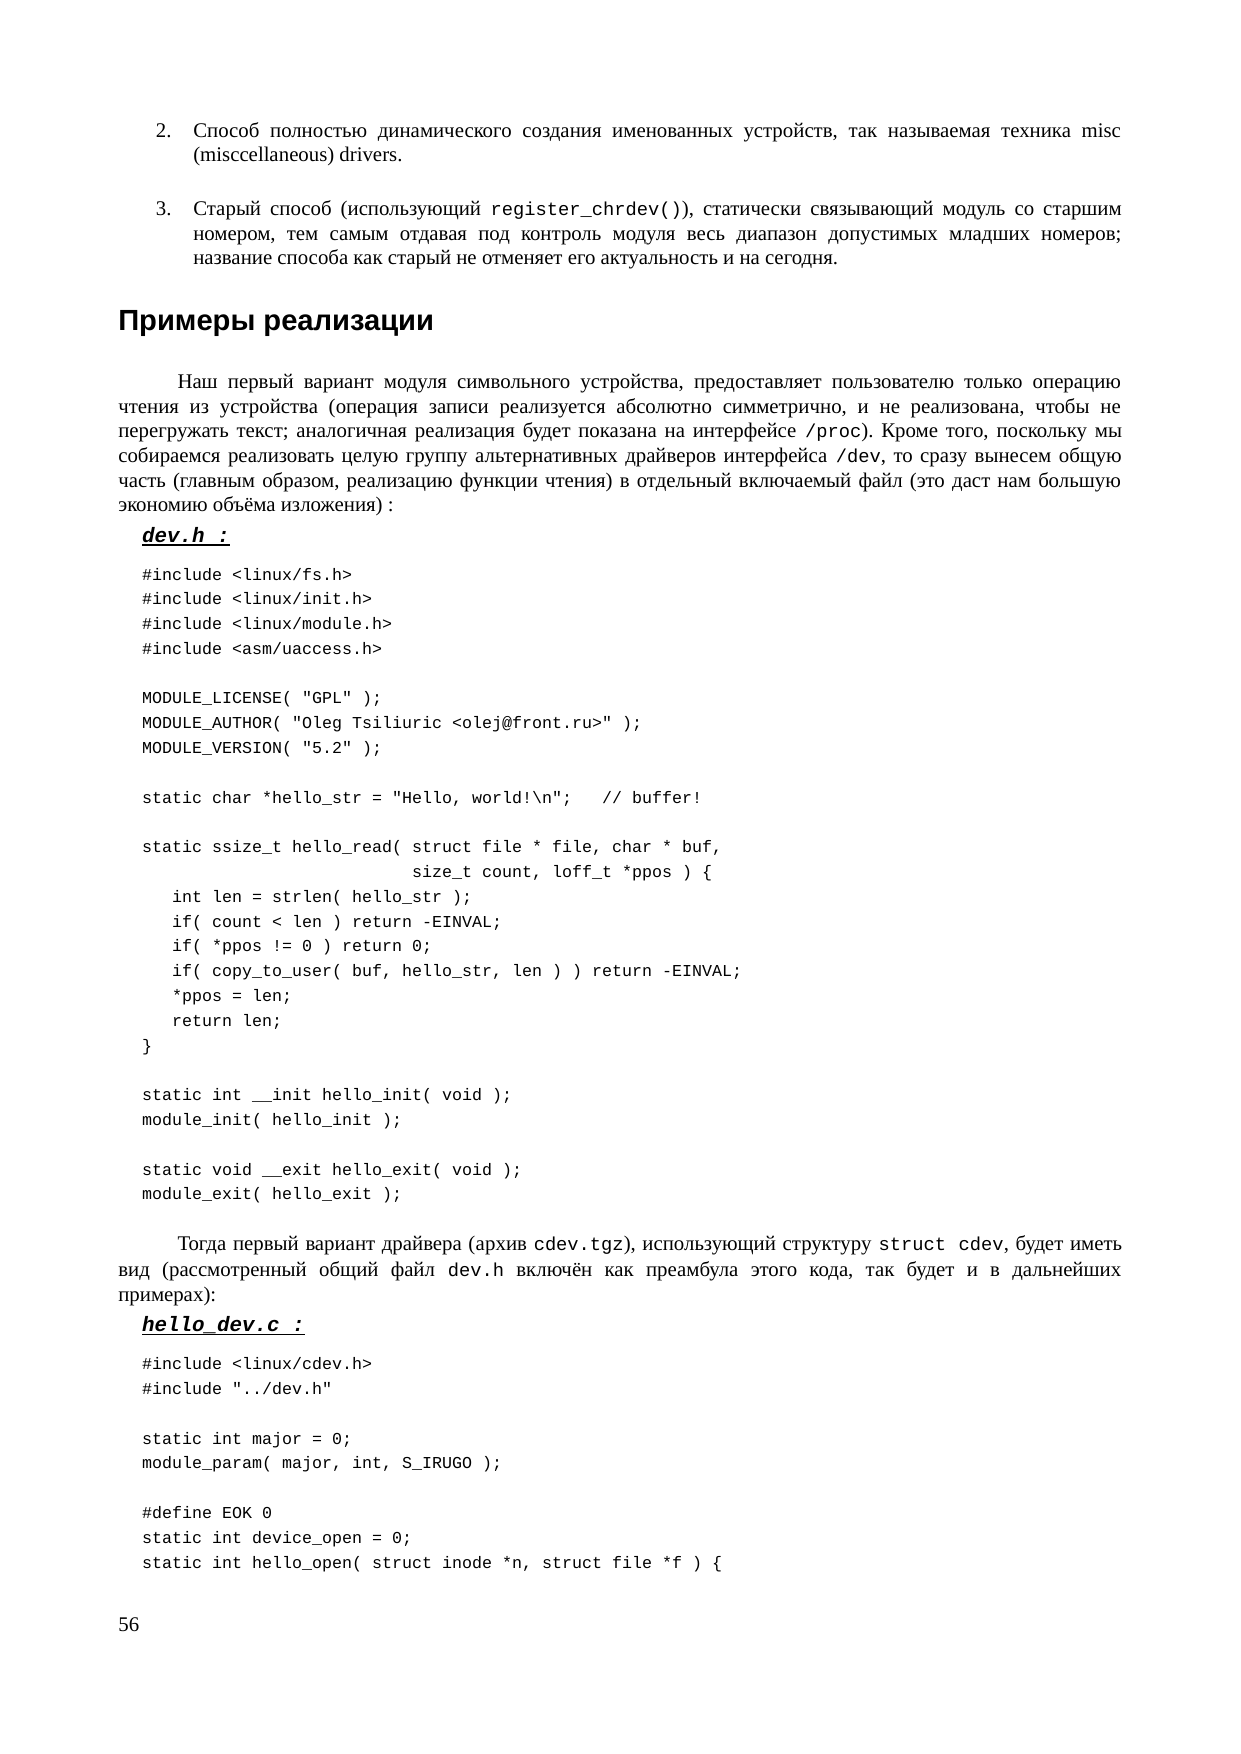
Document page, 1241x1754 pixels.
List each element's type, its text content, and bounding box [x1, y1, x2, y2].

text static int device_open = 0; [142, 1529, 1122, 1548]
text module_init( hello_init ); [142, 1112, 1122, 1130]
text static int major = 0; [142, 1430, 1122, 1449]
text } [142, 1037, 1122, 1056]
text return len; [142, 1012, 1122, 1031]
text if( count < len ) return -EINVAL; [142, 913, 1122, 932]
text MODULE_VERSION( "5.2" ); [142, 740, 1122, 758]
text static int __init hello_init( void ); [142, 1087, 1122, 1106]
list Старый способ (использующий register_chrdev()), статически связывающий модуль со старшим номером, тем самым отдавая под контроль модуля весь диапазон допустимых младших номеров; название способа как старый не отменяет его актуальность и на сегодня. [156, 196, 1122, 269]
text module_exit( hello_exit ); [142, 1186, 1122, 1205]
text Тогда первый вариант драйвера (архив cdev.tgz), использующий структуру struct cdev, будет иметь вид (рассмотренный общий файл dev.h включён как преамбула этого кода, так будет и в дальнейших примерах): [118, 1231, 1122, 1306]
text #include "../dev.h" [142, 1381, 1122, 1399]
list Способ полностью динамического создания именованных устройств, так называемая техника misc (misccellaneous) drivers. [156, 118, 1122, 166]
text static void __exit hello_exit( void ); [142, 1161, 1122, 1180]
text if( copy_to_user( buf, hello_str, len ) ) return -EINVAL; [142, 963, 1122, 982]
text int len = strlen( hello_str ); [142, 888, 1122, 907]
text #include <asm/uaccess.h> [142, 641, 1122, 659]
text module_param( major, int, S_IRUGO ); [142, 1455, 1122, 1474]
text #include <linux/init.h> [142, 591, 1122, 610]
subtitle Примеры реализации [118, 303, 1122, 336]
text static int hello_open( struct inode *n, struct file *f ) { [142, 1554, 1122, 1573]
text MODULE_AUTHOR( "Oleg Tsiliuric <olej@front.ru>" ); [142, 715, 1122, 734]
text size_t count, loff_t *ppos ) { [142, 864, 1122, 882]
text if( *ppos != 0 ) return 0; [142, 938, 1122, 957]
text static char *hello_str = "Hello, world!\n"; // buffer! [142, 789, 1122, 808]
text #include <linux/cdev.h> [142, 1356, 1122, 1375]
text #include <linux/fs.h> [142, 566, 1122, 585]
text MODULE_LICENSE( "GPL" ); [142, 690, 1122, 709]
text #include <linux/module.h> [142, 616, 1122, 634]
text *ppos = len; [142, 988, 1122, 1006]
text Наш первый вариант модуля символьного устройства, предоставляет пользователю только операцию чтения из устройства (операция записи реализуется абсолютно симметрично, и не реализована, чтобы не перегружать текст; аналогичная реализация будет показана на интерфейсе /proc). Кроме того, поскольку мы собираемся реализовать целую группу альтернативных драйверов интерфейса /dev, то сразу вынесем общую часть (главным образом, реализацию функции чтения) в отдельный включаемый файл (это даст нам большую экономию объёма изложения) : [118, 369, 1122, 516]
text dev.h : [142, 525, 1122, 548]
text hello_dev.c : [142, 1314, 1122, 1338]
text #define EOK 0 [142, 1504, 1122, 1523]
text static ssize_t hello_read( struct file * file, char * buf, [142, 839, 1122, 858]
